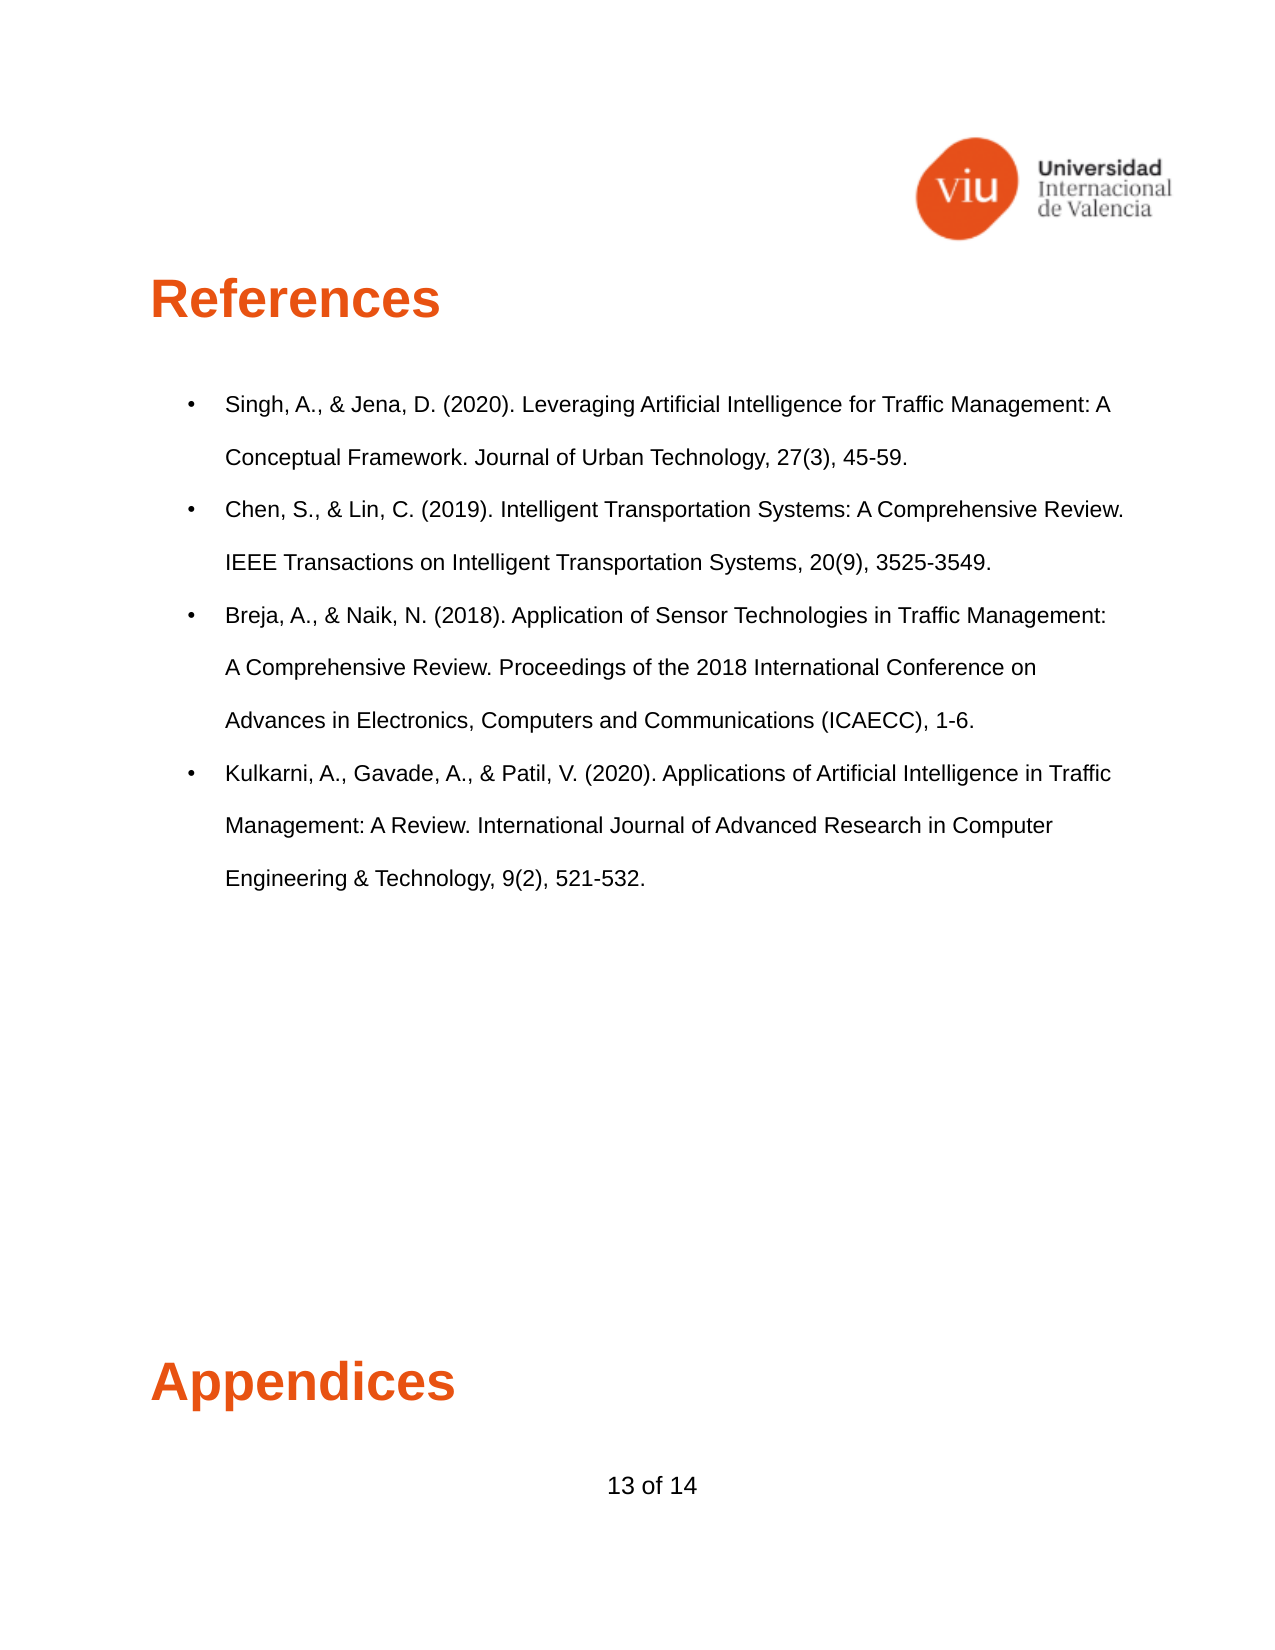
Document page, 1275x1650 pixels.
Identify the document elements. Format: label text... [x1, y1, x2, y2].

picture [913, 134, 1175, 245]
text References [150, 266, 1125, 328]
list Singh, A., & Jena, D. (2020). Leveraging Artificial Intelligence for Traffic Management: A Conceptual Framework. Journal of Urban Technology, 27(3), 45-59. [187, 391, 1125, 470]
text Appendices [150, 1349, 1125, 1411]
list Chen, S., & Lin, C. (2019). Intelligent Transportation Systems: A Comprehensive Review. IEEE Transactions on Intelligent Transportation Systems, 20(9), 3525-3549. [187, 496, 1125, 575]
list Kulkarni, A., Gavade, A., & Patil, V. (2020). Applications of Artificial Intelligence in Traffic Management: A Review. International Journal of Advanced Research in Computer Engineering & Technology, 9(2), 521-532. [187, 760, 1125, 892]
list Breja, A., & Naik, N. (2018). Application of Sensor Technologies in Traffic Management: A Comprehensive Review. Proceedings of the 2018 International Conference on Advances in Electronics, Computers and Communications (ICAECC), 1-6. [187, 602, 1125, 733]
